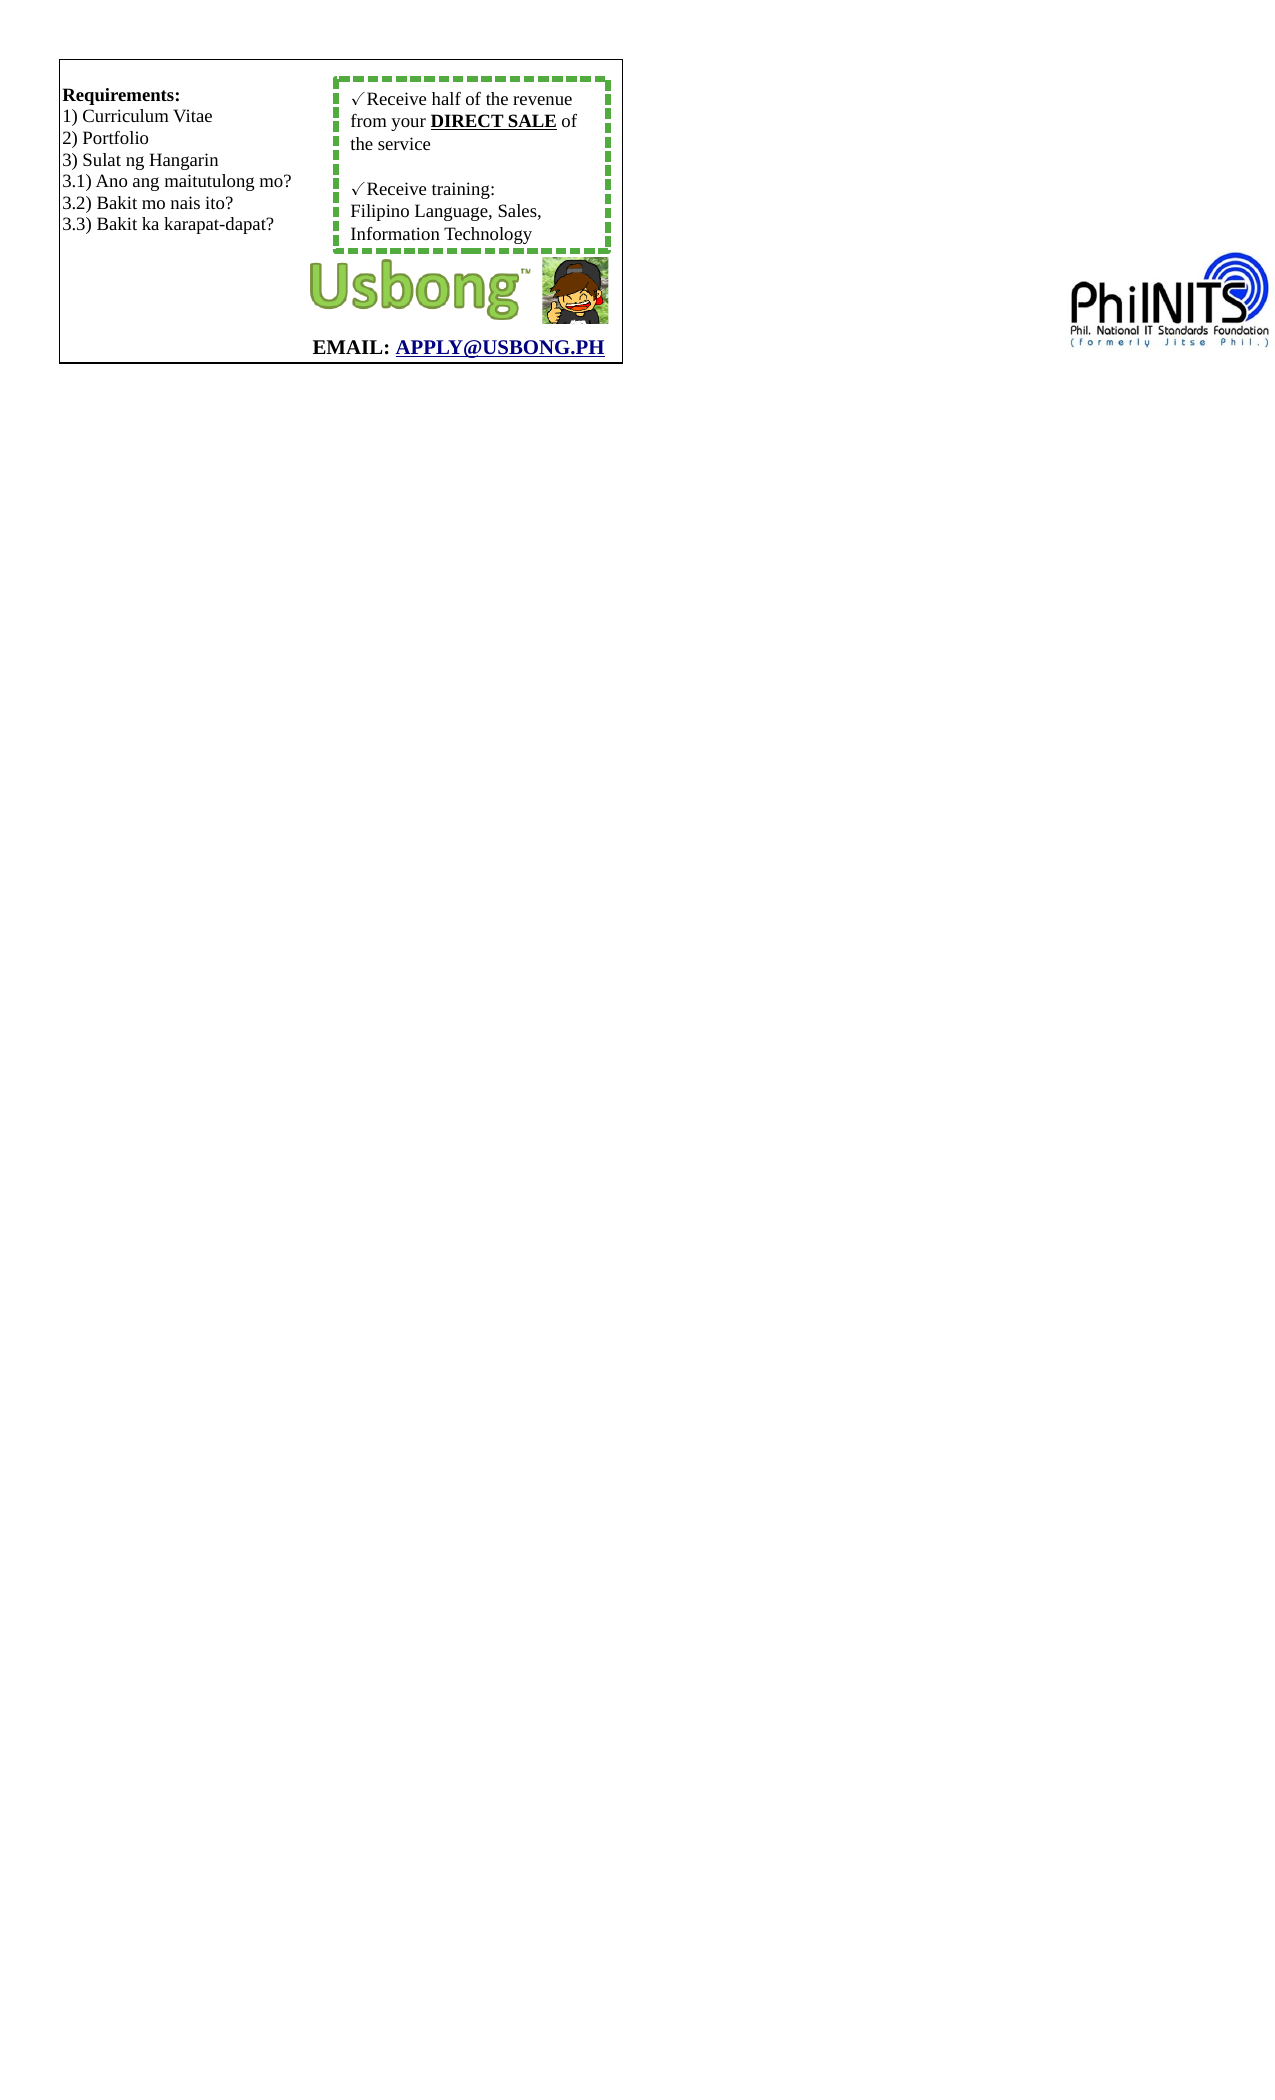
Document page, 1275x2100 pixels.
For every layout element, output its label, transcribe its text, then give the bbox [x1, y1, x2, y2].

picture [542, 257, 609, 324]
picture [310, 259, 531, 320]
picture [1064, 249, 1275, 350]
table_header NOW HIRING: COMPUTER SERVICES SALESPERSON Requirements: 1) Curriculum Vitae 2) Portfolio 3) Sulat ng Hangarin 3.1) Ano ang maitutulong mo? 3.2) Bakit mo nais ito? 3.3) Bakit ka karapat-dapat? EMAIL: APPLY@USBONG.PH [60, 60, 622, 362]
